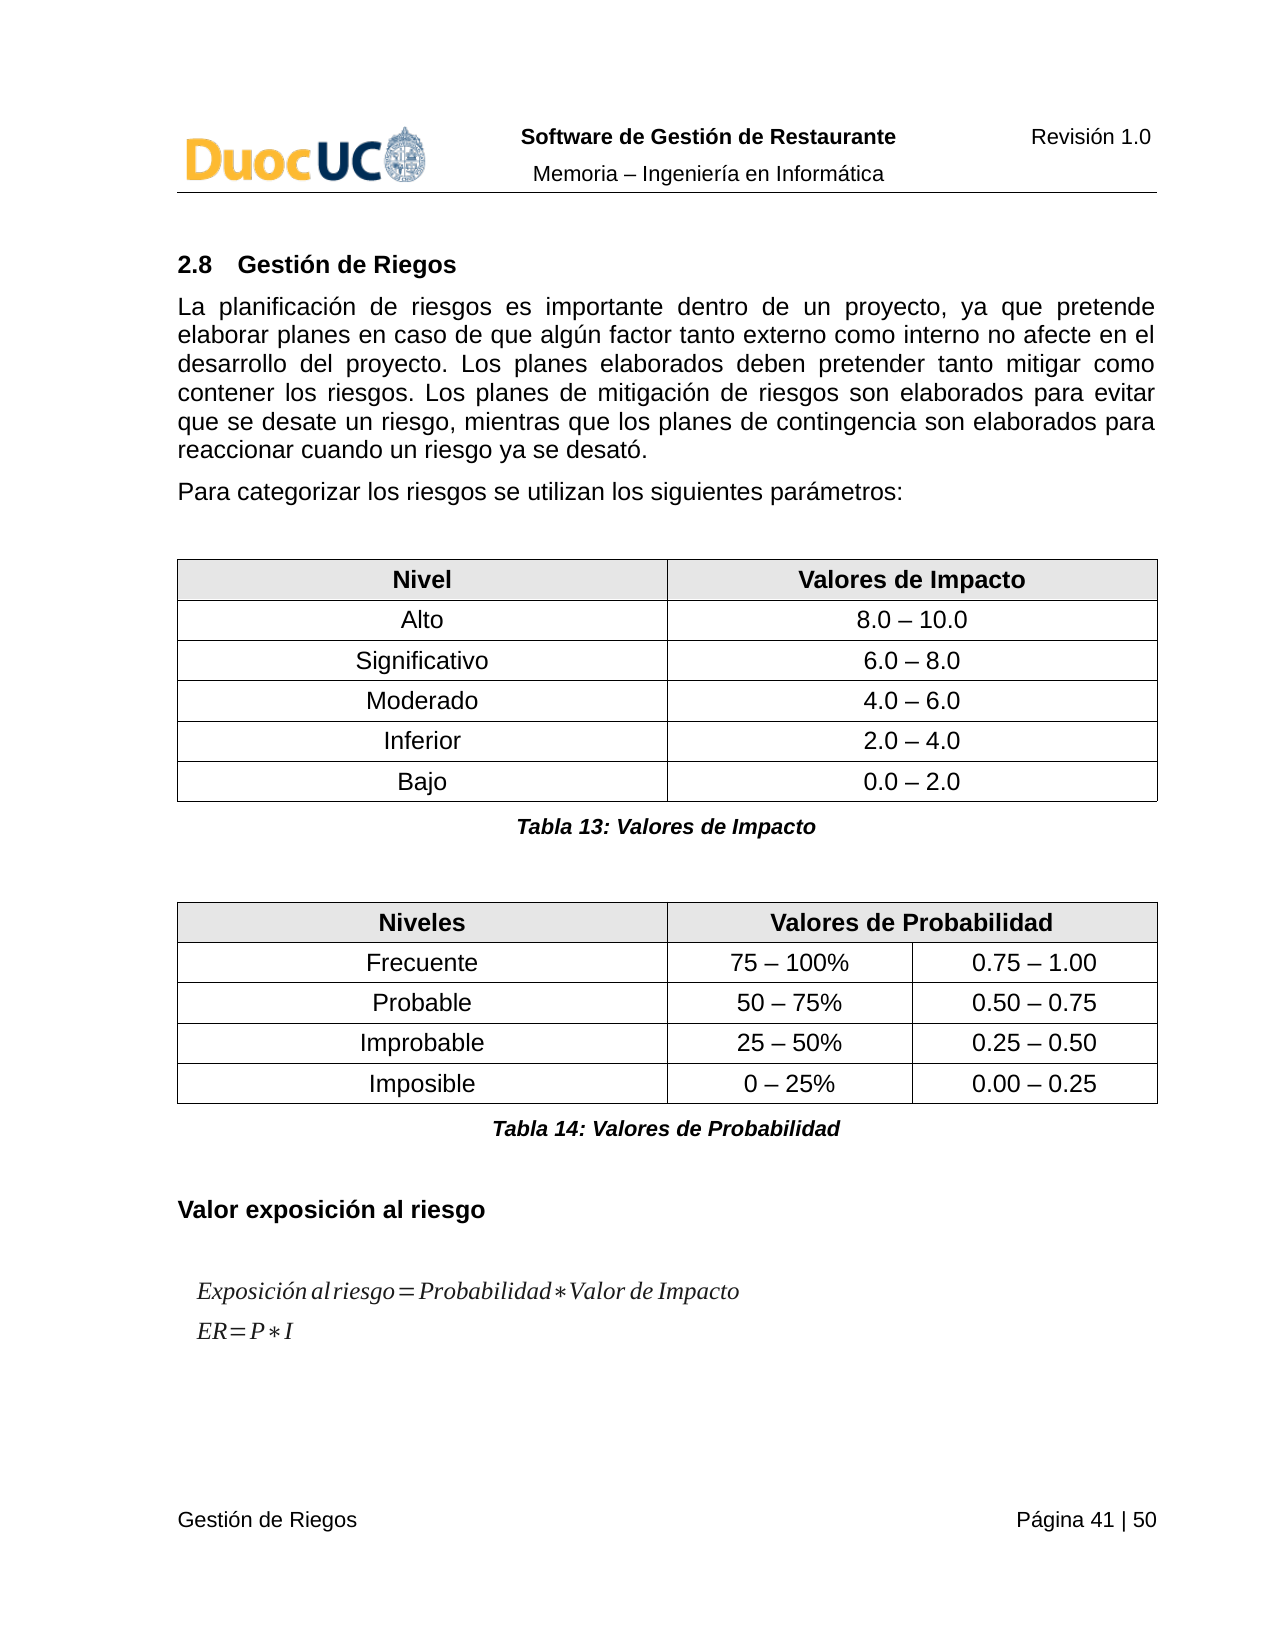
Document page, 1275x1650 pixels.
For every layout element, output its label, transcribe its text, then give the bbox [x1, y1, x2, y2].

table_cell 4.0 – 6.0 [668, 681, 1157, 721]
text Tabla 14: Valores de Probabilidad [177, 1116, 1157, 1141]
table_header Valores de Probabilidad [668, 903, 1157, 942]
table_cell Improbable [178, 1024, 667, 1063]
table_cell 50 – 75% [668, 983, 912, 1023]
table_header Niveles [178, 903, 667, 942]
subtitle Gestión de Riegos [177, 251, 1157, 279]
table_header Nivel [178, 560, 667, 599]
picture [182, 123, 426, 187]
table_cell Frecuente [178, 943, 667, 982]
table_cell 0 – 25% [668, 1064, 912, 1103]
table_cell 25 – 50% [668, 1024, 912, 1063]
table_header Valores de Impacto [668, 560, 1157, 599]
table_cell 8.0 – 10.0 [668, 601, 1157, 640]
table_cell Moderado [178, 681, 667, 721]
text Tabla 13: Valores de Impacto [177, 814, 1157, 839]
table_cell Inferior [178, 722, 667, 761]
table_cell 6.0 – 8.0 [668, 641, 1157, 680]
text La planificación de riesgos es importante dentro de un proyecto, ya que pretende elaborar planes en caso de que algún factor tanto externo como interno no afecte en el desarrollo del proyecto. Los planes elaborados deben pretender tanto mitigar como contener los riesgos. Los planes de mitigación de riesgos son elaborados para evitar que se desate un riesgo, mientras que los planes de contingencia son elaborados para reaccionar cuando un riesgo ya se desató. [177, 292, 1157, 464]
table_cell 0.25 – 0.50 [913, 1024, 1157, 1063]
text Valor exposición al riesgo [177, 1195, 1157, 1223]
table_cell Bajo [178, 762, 667, 801]
table_cell Significativo [178, 641, 667, 680]
text Para categorizar los riesgos se utilizan los siguientes parámetros: [177, 477, 1157, 506]
table_cell 0.0 – 2.0 [668, 762, 1157, 801]
table_cell 75 – 100% [668, 943, 912, 982]
table_cell 0.75 – 1.00 [913, 943, 1157, 982]
table_cell Imposible [178, 1064, 667, 1103]
table_cell Alto [178, 601, 667, 640]
table_cell 2.0 – 4.0 [668, 722, 1157, 761]
table_cell Probable [178, 983, 667, 1023]
table_cell 0.00 – 0.25 [913, 1064, 1157, 1103]
table_cell 0.50 – 0.75 [913, 983, 1157, 1023]
